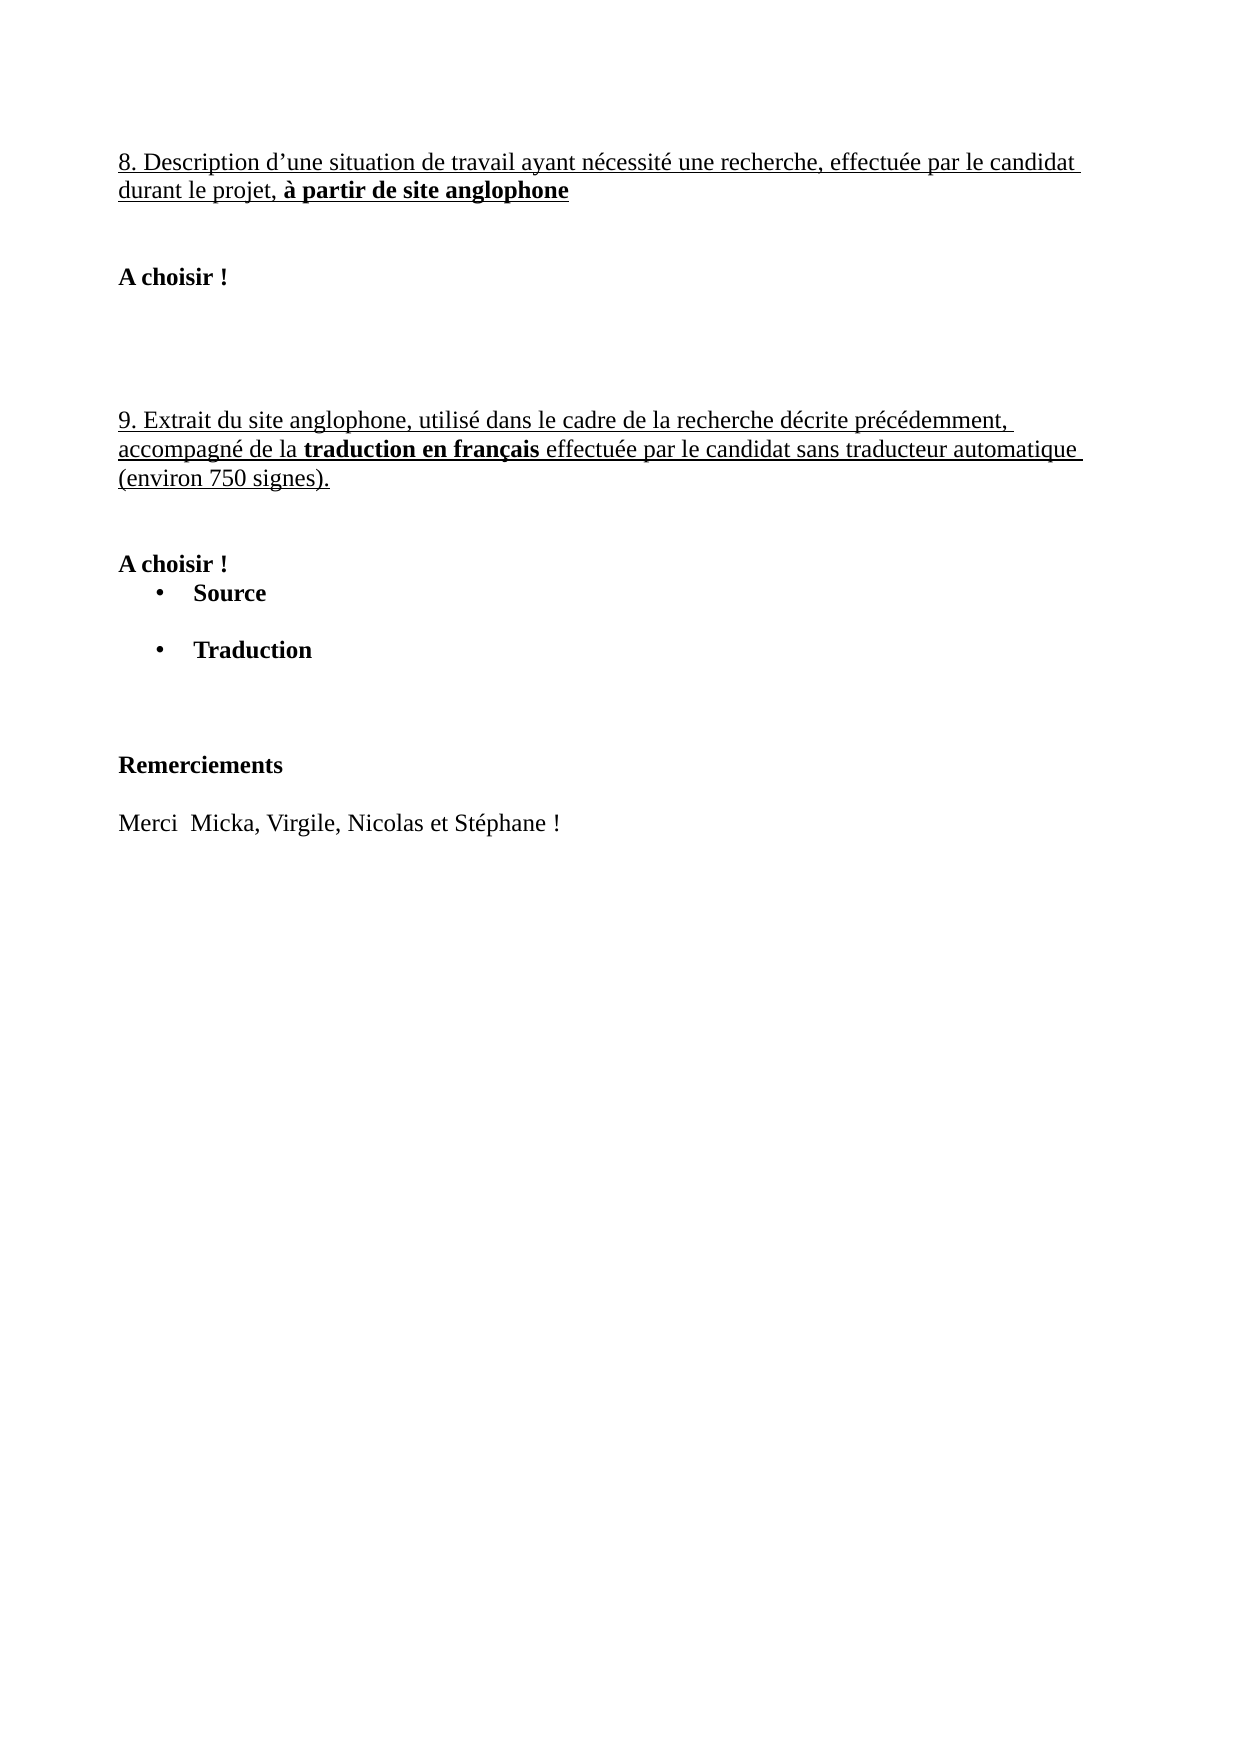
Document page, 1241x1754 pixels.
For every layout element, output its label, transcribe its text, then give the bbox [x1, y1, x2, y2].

text Merci Micka, Virgile, Nicolas et Stéphane ! [118, 808, 1122, 837]
text 8. Description d’une situation de travail ayant nécessité une recherche, effectuée par le candidat durant le projet, à partir de site anglophone [118, 147, 1122, 204]
list Source [156, 578, 1122, 607]
text Remerciements [118, 751, 1122, 779]
text A choisir ! [118, 262, 1122, 291]
text 9. Extrait du site anglophone, utilisé dans le cadre de la recherche décrite précédemment, accompagné de la traduction en français effectuée par le candidat sans traducteur automatique (environ 750 signes). [118, 377, 1122, 492]
list Traduction [156, 636, 1122, 664]
text A choisir ! [118, 549, 1122, 578]
